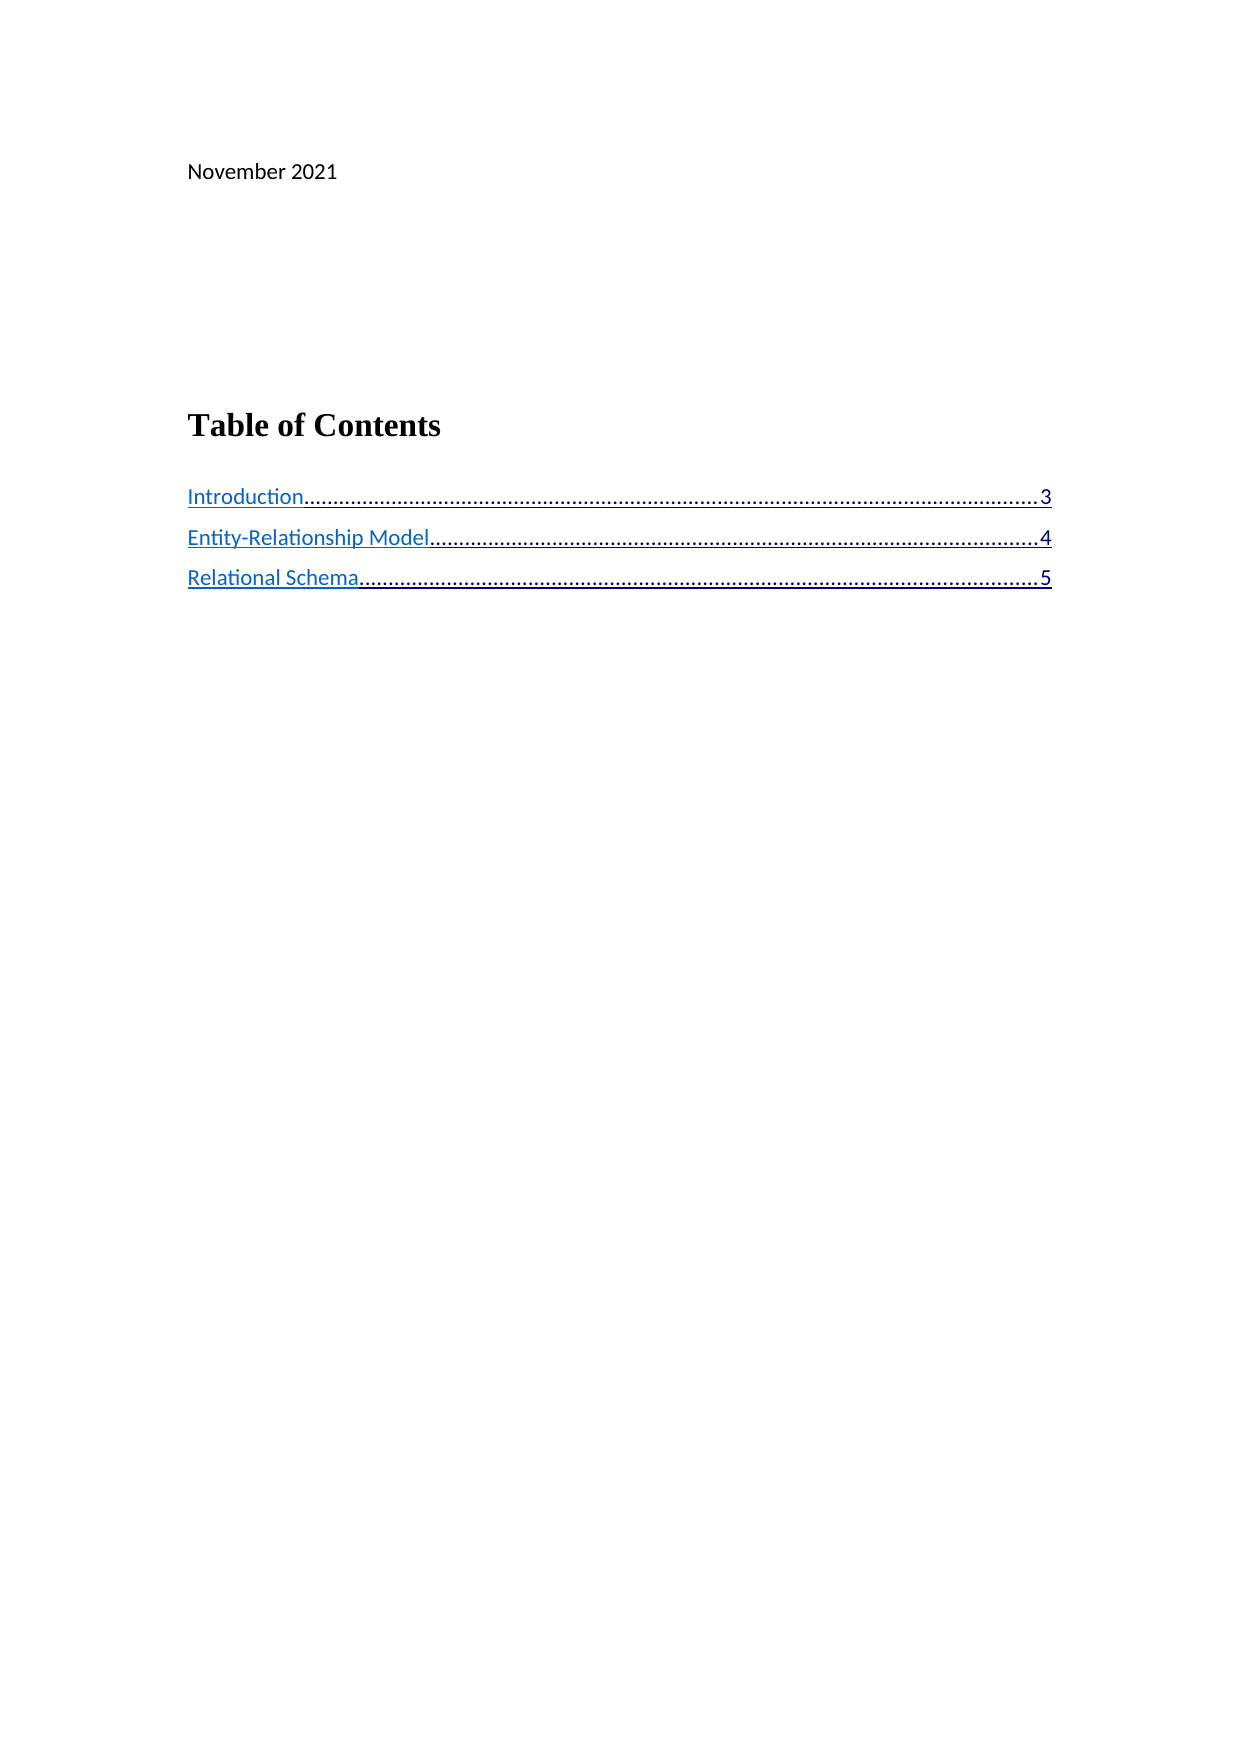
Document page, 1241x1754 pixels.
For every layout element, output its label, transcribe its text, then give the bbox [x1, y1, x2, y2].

text Introduction 3 [187, 482, 1053, 510]
text Table of Contents [187, 406, 1053, 444]
text Entity-Relationship Model 4 [187, 523, 1053, 551]
text Relational Schema 5 [187, 563, 1053, 591]
text November 2021 [187, 124, 1053, 185]
